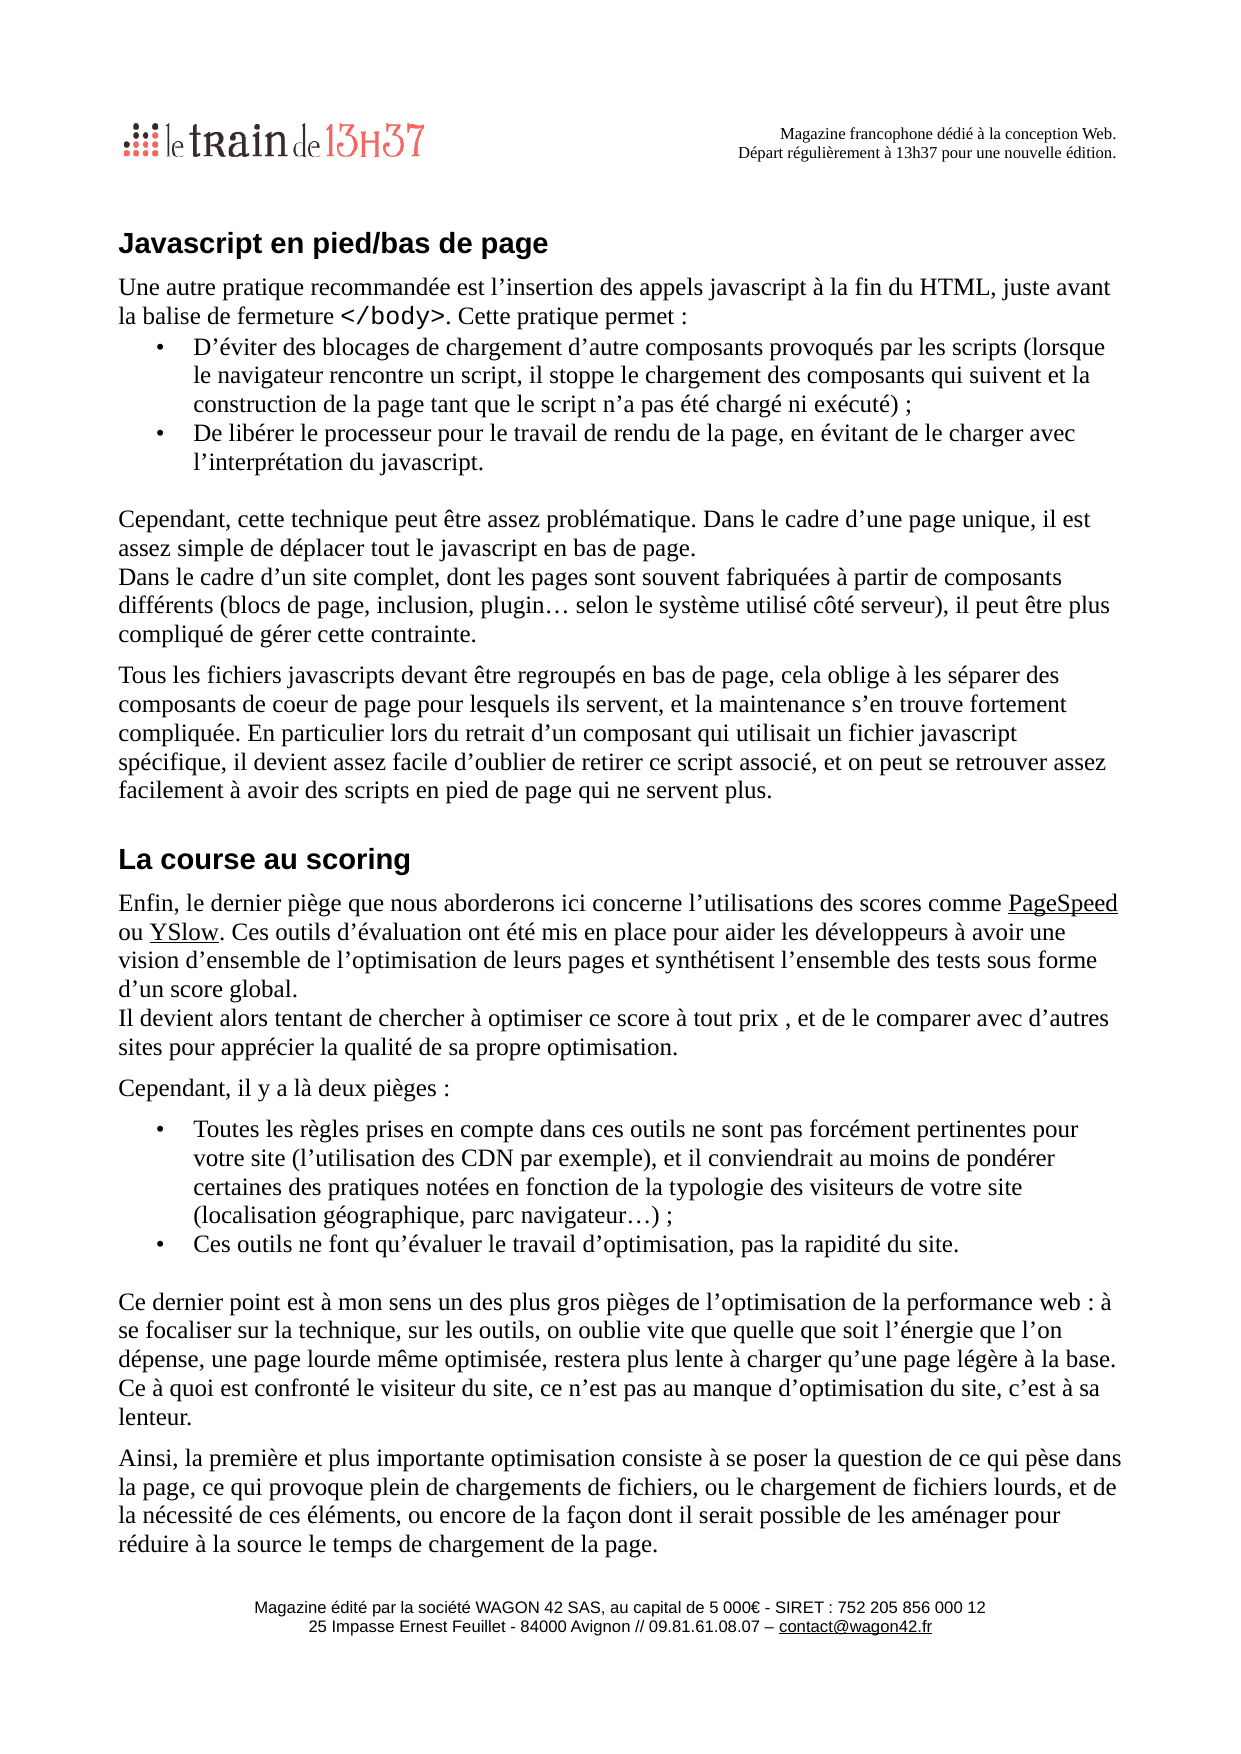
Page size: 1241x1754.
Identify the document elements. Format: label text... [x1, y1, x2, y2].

text Il devient alors tentant de chercher à optimiser ce score à tout prix , et de le comparer avec d’autres sites pour apprécier la qualité de sa propre optimisation. [118, 1003, 1122, 1060]
list D’éviter des blocages de chargement d’autre composants provoqués par les scripts (lorsque le navigateur rencontre un script, il stoppe le chargement des composants qui suivent et la construction de la page tant que le script n’a pas été chargé ni exécuté) ; [156, 332, 1122, 418]
text Cependant, il y a là deux pièges : [118, 1073, 1122, 1102]
text Ce dernier point est à mon sens un des plus gros pièges de l’optimisation de la performance web : à se focaliser sur la technique, sur les outils, on oublie vite que quelle que soit l’énergie que l’on dépense, une page lourde même optimisée, restera plus lente à charger qu’une page légère à la base. [118, 1287, 1122, 1373]
text Tous les fichiers javascripts devant être regroupés en bas de page, cela oblige à les séparer des composants de coeur de page pour lesquels ils servent, et la maintenance s’en trouve fortement compliquée. En particulier lors du retrait d’un composant qui utilisait un fichier javascript spécifique, il devient assez facile d’oublier de retirer ce script associé, et on peut se retrouver assez facilement à avoir des scripts en pied de page qui ne servent plus. [118, 661, 1122, 804]
list Ces outils ne font qu’évaluer le travail d’optimisation, pas la rapidité du site. [156, 1229, 1122, 1258]
text Ce à quoi est confronté le visiteur du site, ce n’est pas au manque d’optimisation du site, c’est à sa lenteur. [118, 1373, 1122, 1430]
list Toutes les règles prises en compte dans ces outils ne sont pas forcément pertinentes pour votre site (l’utilisation des CDN par exemple), et il conviendrait au moins de pondérer certaines des pratiques notées en fonction de la typologie des visiteurs de votre site (localisation géographique, parc navigateur…) ; [156, 1114, 1122, 1229]
text Une autre pratique recommandée est l’insertion des appels javascript à la fin du HTML, juste avant la balise de fermeture </body>. Cette pratique permet : [118, 272, 1122, 332]
text Enfin, le dernier piège que nous aborderons ici concerne l’utilisations des scores comme PageSpeed ou YSlow. Ces outils d’évaluation ont été mis en place pour aider les développeurs à avoir une vision d’ensemble de l’optimisation de leurs pages et synthétisent l’ensemble des tests sous forme d’un score global. [118, 888, 1122, 1003]
subtitle Javascript en pied/bas de page [118, 226, 1122, 260]
picture [123, 123, 425, 157]
text Dans le cadre d’un site complet, dont les pages sont souvent fabriquées à partir de composants différents (blocs de page, inclusion, plugin… selon le système utilisé côté serveur), il peut être plus compliqué de gérer cette contrainte. [118, 562, 1122, 648]
text Ainsi, la première et plus importante optimisation consiste à se poser la question de ce qui pèse dans la page, ce qui provoque plein de chargements de fichiers, ou le chargement de fichiers lourds, et de la nécessité de ces éléments, ou encore de la façon dont il serait possible de les aménager pour réduire à la source le temps de chargement de la page. [118, 1443, 1122, 1558]
list De libérer le processeur pour le travail de rendu de la page, en évitant de le charger avec l’interprétation du javascript. [156, 418, 1122, 476]
text Cependant, cette technique peut être assez problématique. Dans le cadre d’une page unique, il est assez simple de déplacer tout le javascript en bas de page. [118, 504, 1122, 562]
subtitle La course au scoring [118, 842, 1122, 875]
